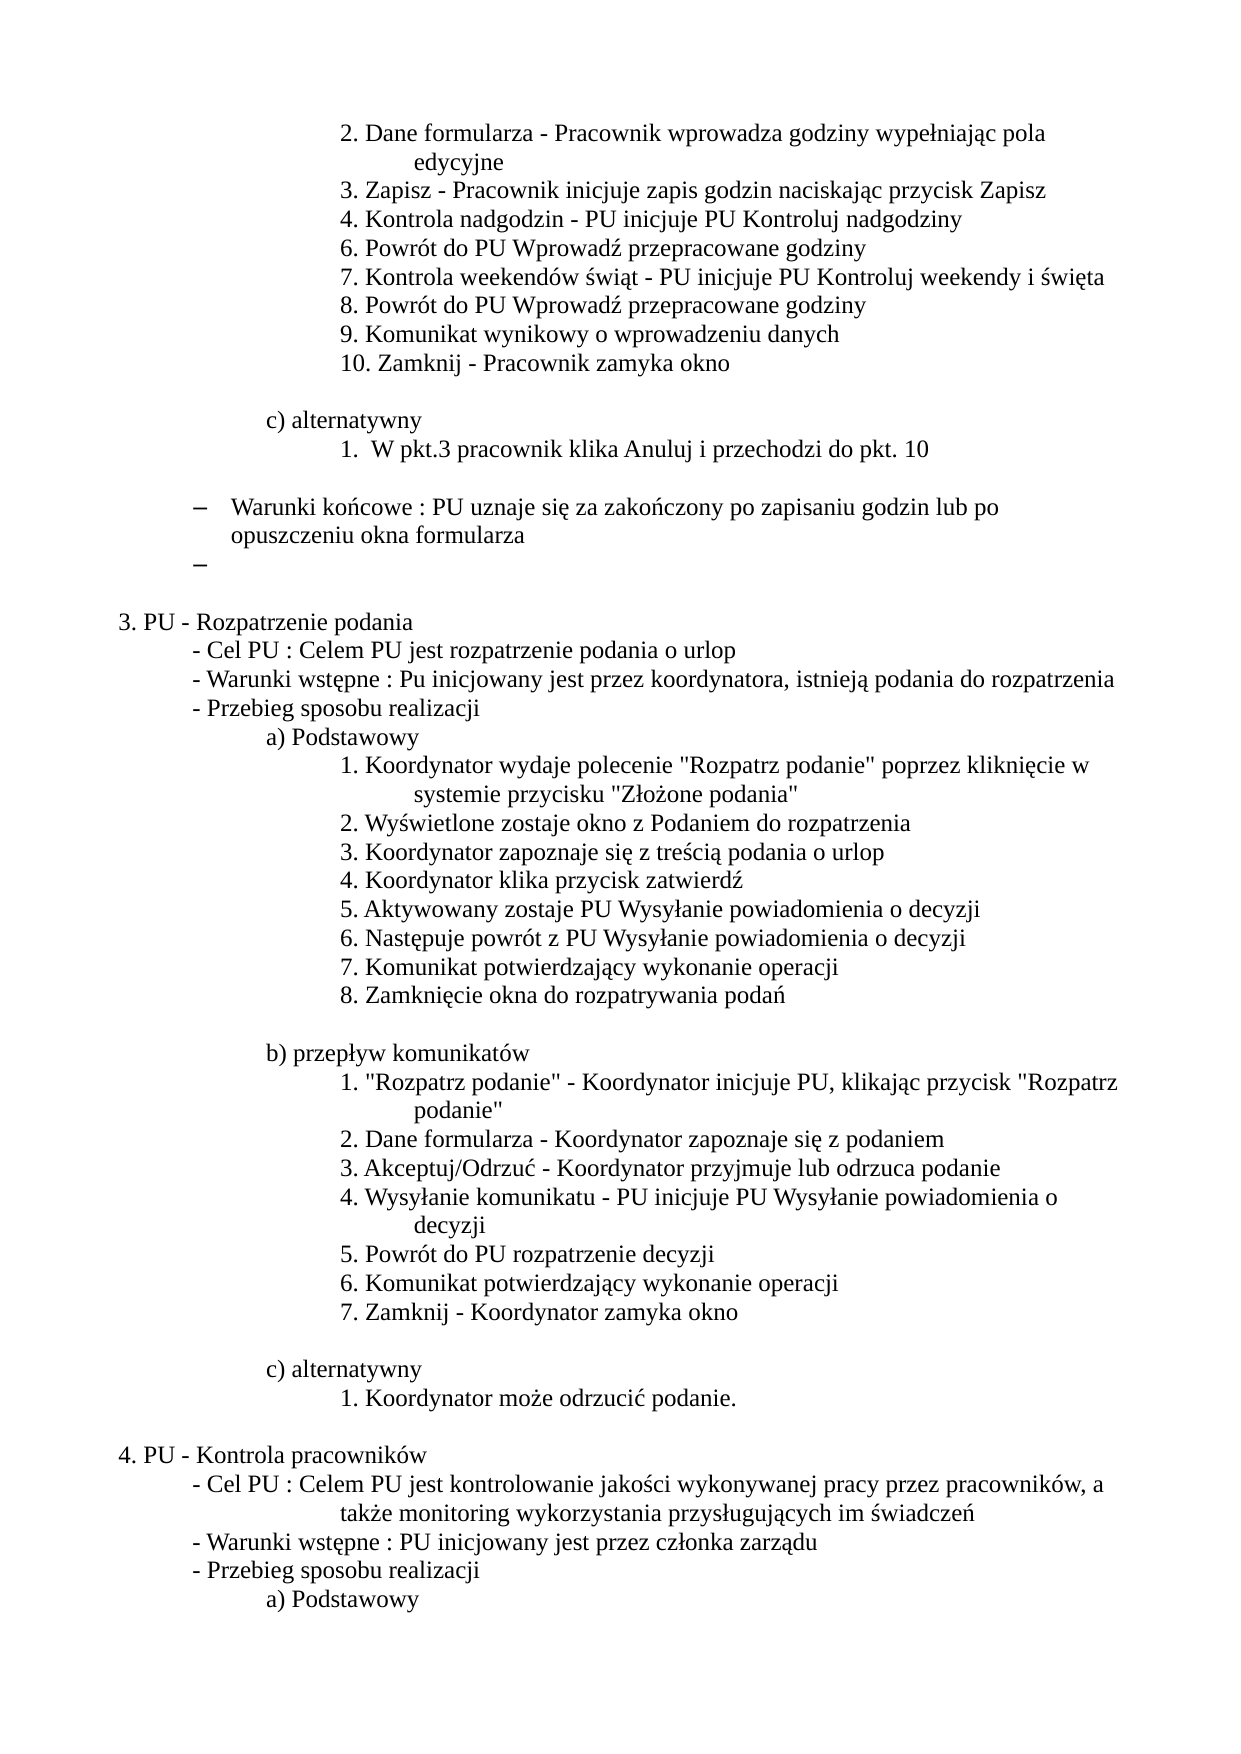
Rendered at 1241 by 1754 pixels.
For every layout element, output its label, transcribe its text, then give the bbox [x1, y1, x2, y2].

text 6. Następuje powrót z PU Wysyłanie powiadomienia o decyzji [118, 923, 1122, 952]
text b) przepływ komunikatów [118, 1038, 1122, 1067]
text 10. Zamknij - Pracownik zamyka okno [118, 348, 1122, 377]
text - Przebieg sposobu realizacji [118, 1556, 1122, 1584]
text 9. Komunikat wynikowy o wprowadzeniu danych [118, 319, 1122, 348]
text - Warunki wstępne : PU inicjowany jest przez członka zarządu [118, 1527, 1122, 1556]
text a) Podstawowy [118, 722, 1122, 751]
text 2. Dane formularza - Koordynator zapoznaje się z podaniem [118, 1124, 1122, 1153]
text 5. Powrót do PU rozpatrzenie decyzji [118, 1239, 1122, 1268]
text 5. Aktywowany zostaje PU Wysyłanie powiadomienia o decyzji [118, 894, 1122, 923]
text - Przebieg sposobu realizacji [118, 693, 1122, 722]
text 8. Zamknięcie okna do rozpatrywania podań [118, 981, 1122, 1009]
text 3. Akceptuj/Odrzuć - Koordynator przyjmuje lub odrzuca podanie [118, 1153, 1122, 1182]
text 4. Kontrola nadgodzin - PU inicjuje PU Kontroluj nadgodziny [118, 204, 1122, 233]
text 4. Koordynator klika przycisk zatwierdź [118, 866, 1122, 894]
text 3. Koordynator zapoznaje się z treścią podania o urlop [118, 837, 1122, 866]
text 1. Koordynator może odrzucić podanie. [118, 1383, 1122, 1412]
text - Warunki wstępne : Pu inicjowany jest przez koordynatora, istnieją podania do rozpatrzenia [118, 664, 1122, 693]
text 2. Dane formularza - Pracownik wprowadza godziny wypełniając pola edycyjne [118, 118, 1122, 176]
text 6. Powrót do PU Wprowadź przepracowane godziny [118, 233, 1122, 262]
text 4. PU - Kontrola pracowników [118, 1441, 1122, 1469]
text 1. "Rozpatrz podanie" - Koordynator inicjuje PU, klikając przycisk "Rozpatrz podanie" [118, 1067, 1122, 1124]
text 8. Powrót do PU Wprowadź przepracowane godziny [118, 291, 1122, 319]
text c) alternatywny [118, 1354, 1122, 1383]
text - Cel PU : Celem PU jest rozpatrzenie podania o urlop [118, 636, 1122, 664]
text 7. Kontrola weekendów świąt - PU inicjuje PU Kontroluj weekendy i święta [118, 262, 1122, 291]
text c) alternatywny [118, 406, 1122, 434]
text 7. Zamknij - Koordynator zamyka okno [118, 1297, 1122, 1326]
text 6. Komunikat potwierdzający wykonanie operacji [118, 1268, 1122, 1297]
text a) Podstawowy [118, 1584, 1122, 1613]
text 3. PU - Rozpatrzenie podania [118, 607, 1122, 636]
text 4. Wysyłanie komunikatu - PU inicjuje PU Wysyłanie powiadomienia o decyzji [118, 1182, 1122, 1239]
list Warunki końcowe : PU uznaje się za zakończony po zapisaniu godzin lub po opuszczeniu okna formularza [193, 492, 1122, 549]
text - Cel PU : Celem PU jest kontrolowanie jakości wykonywanej pracy przez pracowników, a także monitoring wykorzystania przysługujących im świadczeń [118, 1469, 1122, 1527]
text 1. Koordynator wydaje polecenie "Rozpatrz podanie" poprzez kliknięcie w systemie przycisku "Złożone podania" [118, 751, 1122, 808]
text 1. W pkt.3 pracownik klika Anuluj i przechodzi do pkt. 10 [118, 434, 1122, 463]
text 3. Zapisz - Pracownik inicjuje zapis godzin naciskając przycisk Zapisz [118, 176, 1122, 204]
text 2. Wyświetlone zostaje okno z Podaniem do rozpatrzenia [118, 808, 1122, 837]
text 7. Komunikat potwierdzający wykonanie operacji [118, 952, 1122, 981]
